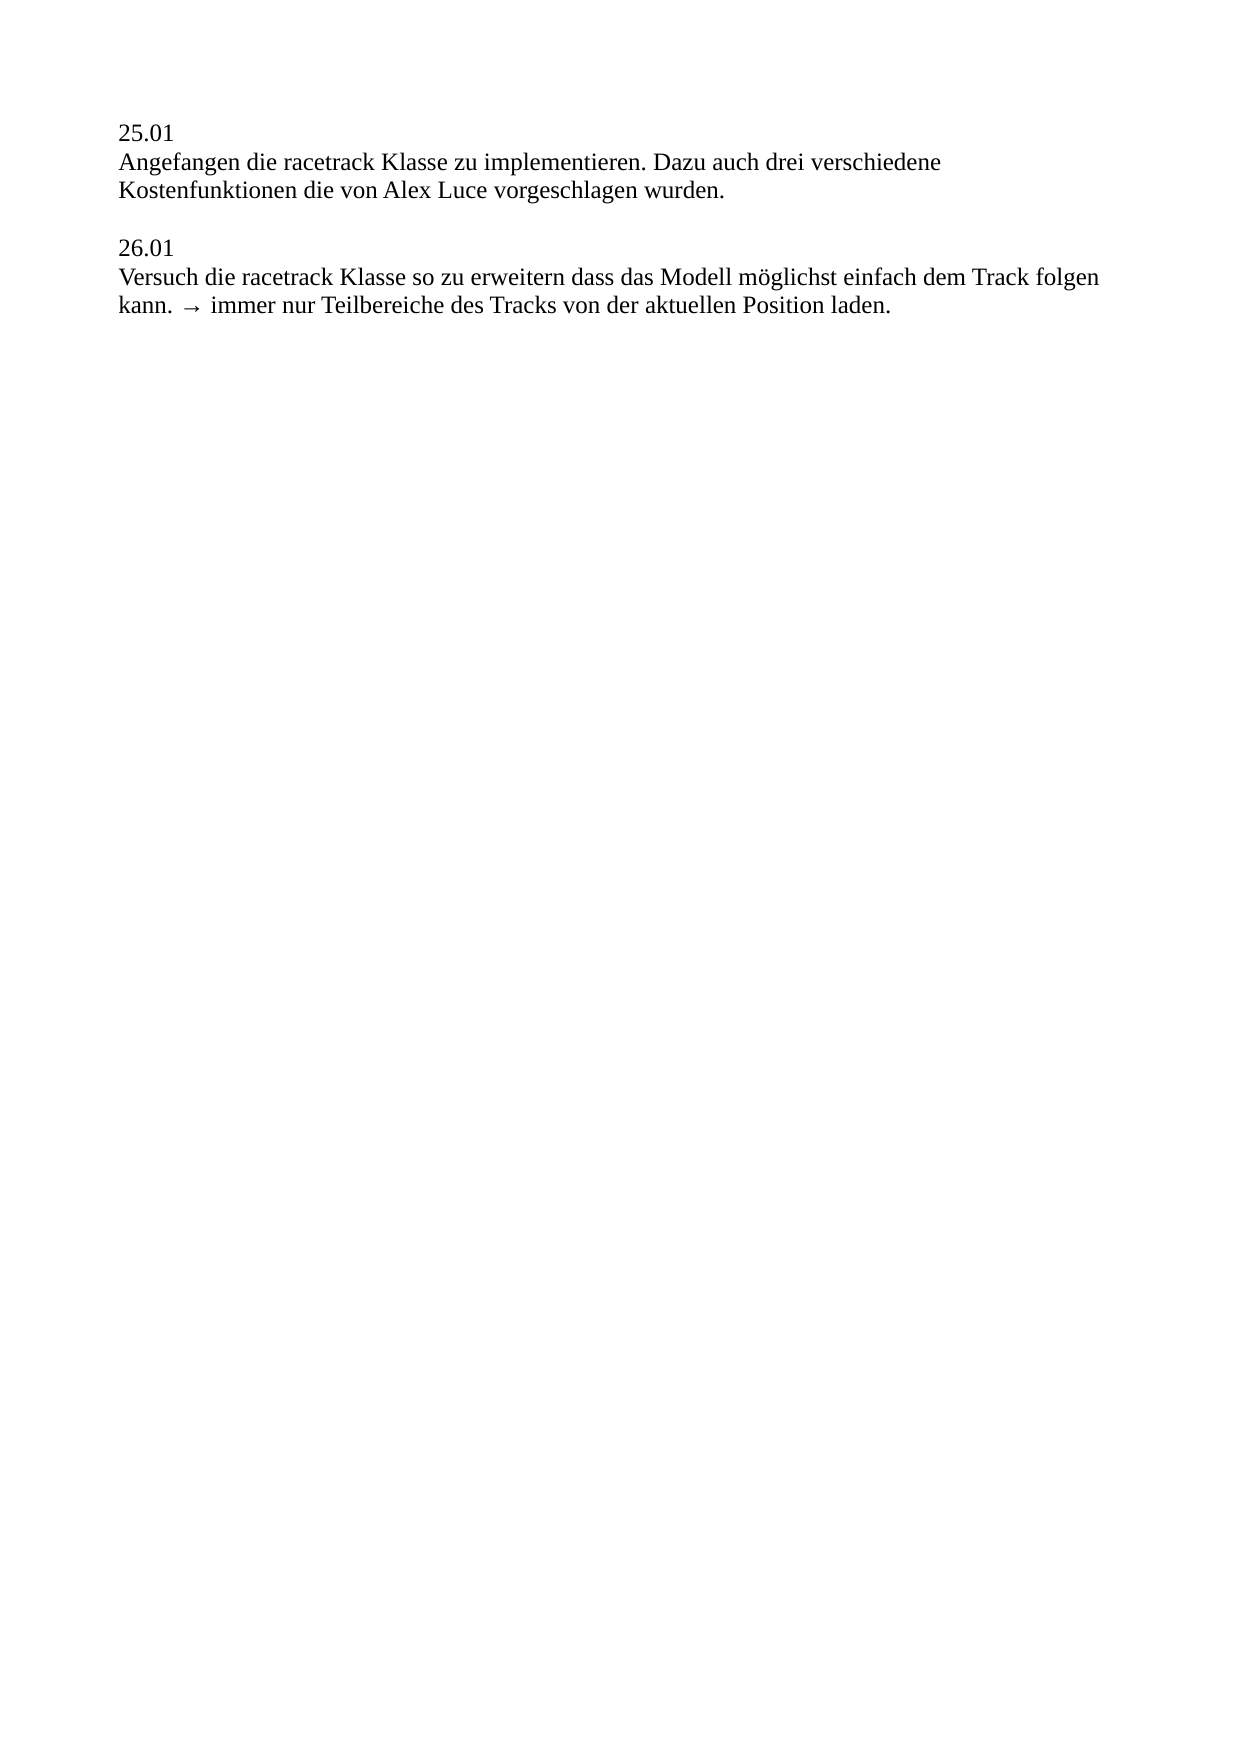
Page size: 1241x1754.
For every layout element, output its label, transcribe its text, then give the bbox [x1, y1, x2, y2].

text 26.01 [118, 233, 1122, 262]
text Angefangen die racetrack Klasse zu implementieren. Dazu auch drei verschiedene Kostenfunktionen die von Alex Luce vorgeschlagen wurden. [118, 147, 1122, 204]
text 25.01 [118, 118, 1122, 147]
text Versuch die racetrack Klasse so zu erweitern dass das Modell möglichst einfach dem Track folgen kann. → immer nur Teilbereiche des Tracks von der aktuellen Position laden. [118, 262, 1122, 319]
